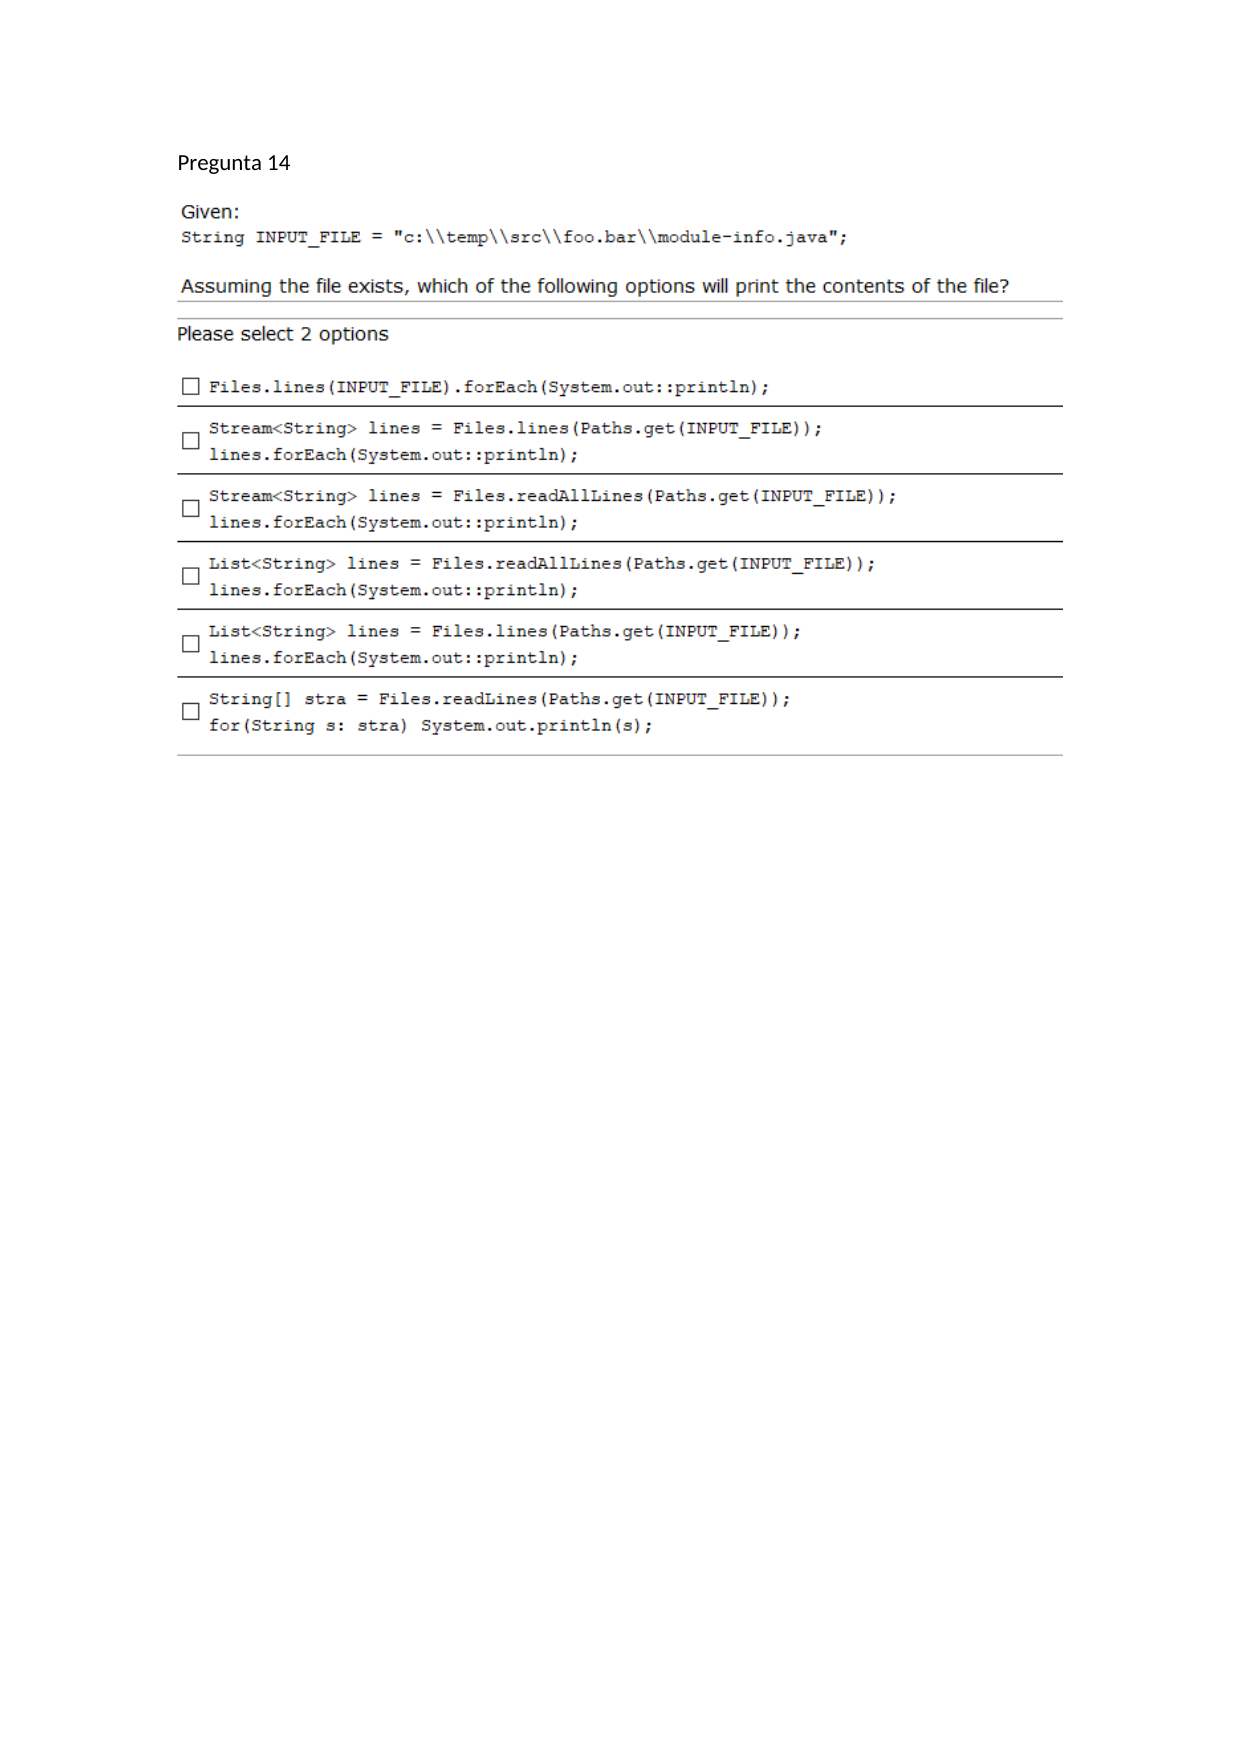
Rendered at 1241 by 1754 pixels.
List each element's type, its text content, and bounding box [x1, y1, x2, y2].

picture [177, 200, 1063, 764]
text Pregunta 14 [177, 148, 1063, 176]
